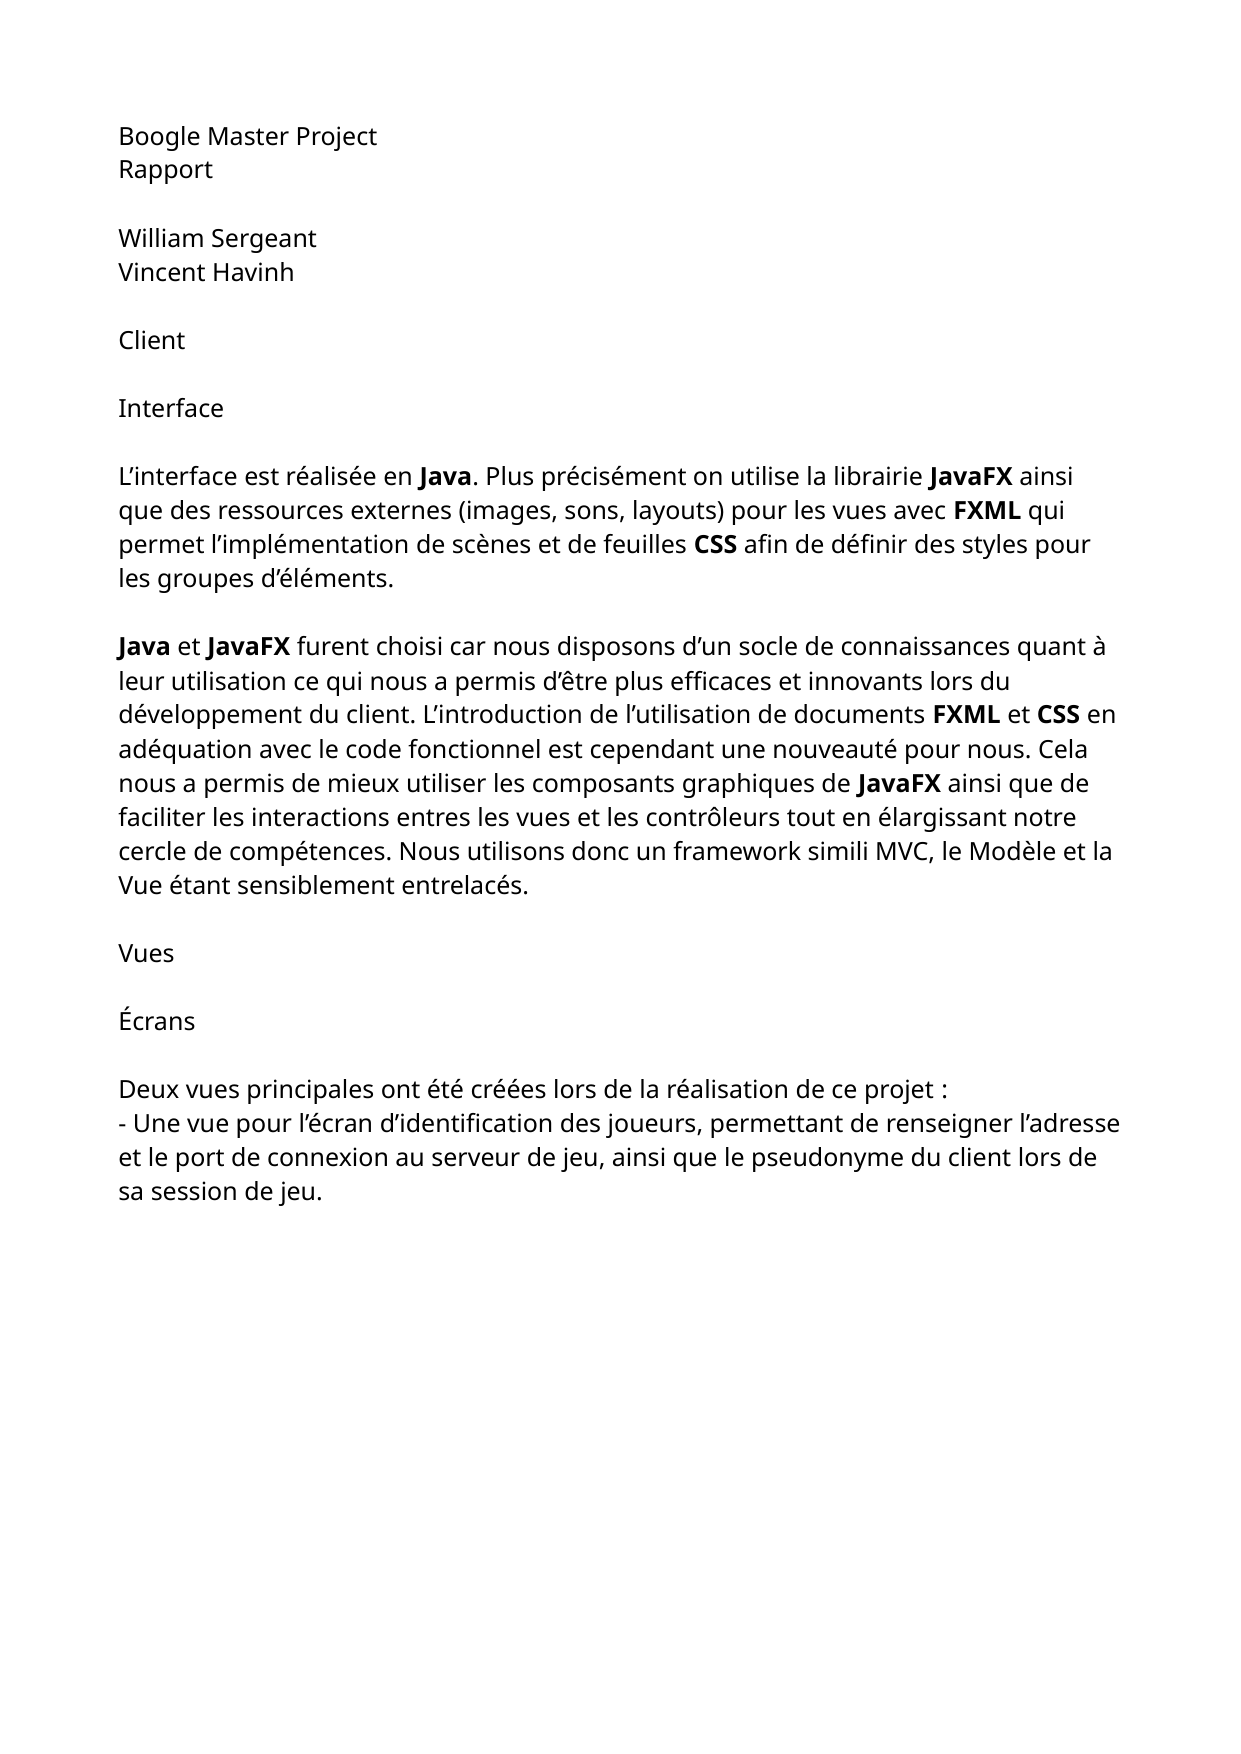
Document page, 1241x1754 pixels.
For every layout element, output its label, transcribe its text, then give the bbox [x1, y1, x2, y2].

text William Sergeant [118, 220, 1122, 254]
text Vues [118, 936, 1122, 970]
text Client [118, 322, 1122, 357]
text Java et JavaFX furent choisi car nous disposons d’un socle de connaissances quant à leur utilisation ce qui nous a permis d’être plus efficaces et innovants lors du développement du client. L’introduction de l’utilisation de documents FXML et CSS en adéquation avec le code fonctionnel est cependant une nouveauté pour nous. Cela nous a permis de mieux utiliser les composants graphiques de JavaFX ainsi que de faciliter les interactions entres les vues et les contrôleurs tout en élargissant notre cercle de compétences. Nous utilisons donc un framework simili MVC, le Modèle et la Vue étant sensiblement entrelacés. [118, 629, 1122, 902]
text Deux vues principales ont été créées lors de la réalisation de ce projet : [118, 1072, 1122, 1106]
text Boogle Master Project [118, 118, 1122, 152]
text Écrans [118, 1004, 1122, 1038]
text Vincent Havinh [118, 254, 1122, 288]
text - Une vue pour l’écran d’identification des joueurs, permettant de renseigner l’adresse et le port de connexion au serveur de jeu, ainsi que le pseudonyme du client lors de sa session de jeu. [118, 1106, 1122, 1208]
text L’interface est réalisée en Java. Plus précisément on utilise la librairie JavaFX ainsi que des ressources externes (images, sons, layouts) pour les vues avec FXML qui permet l’implémentation de scènes et de feuilles CSS afin de définir des styles pour les groupes d’éléments. [118, 459, 1122, 595]
text Interface [118, 391, 1122, 425]
text Rapport [118, 152, 1122, 186]
